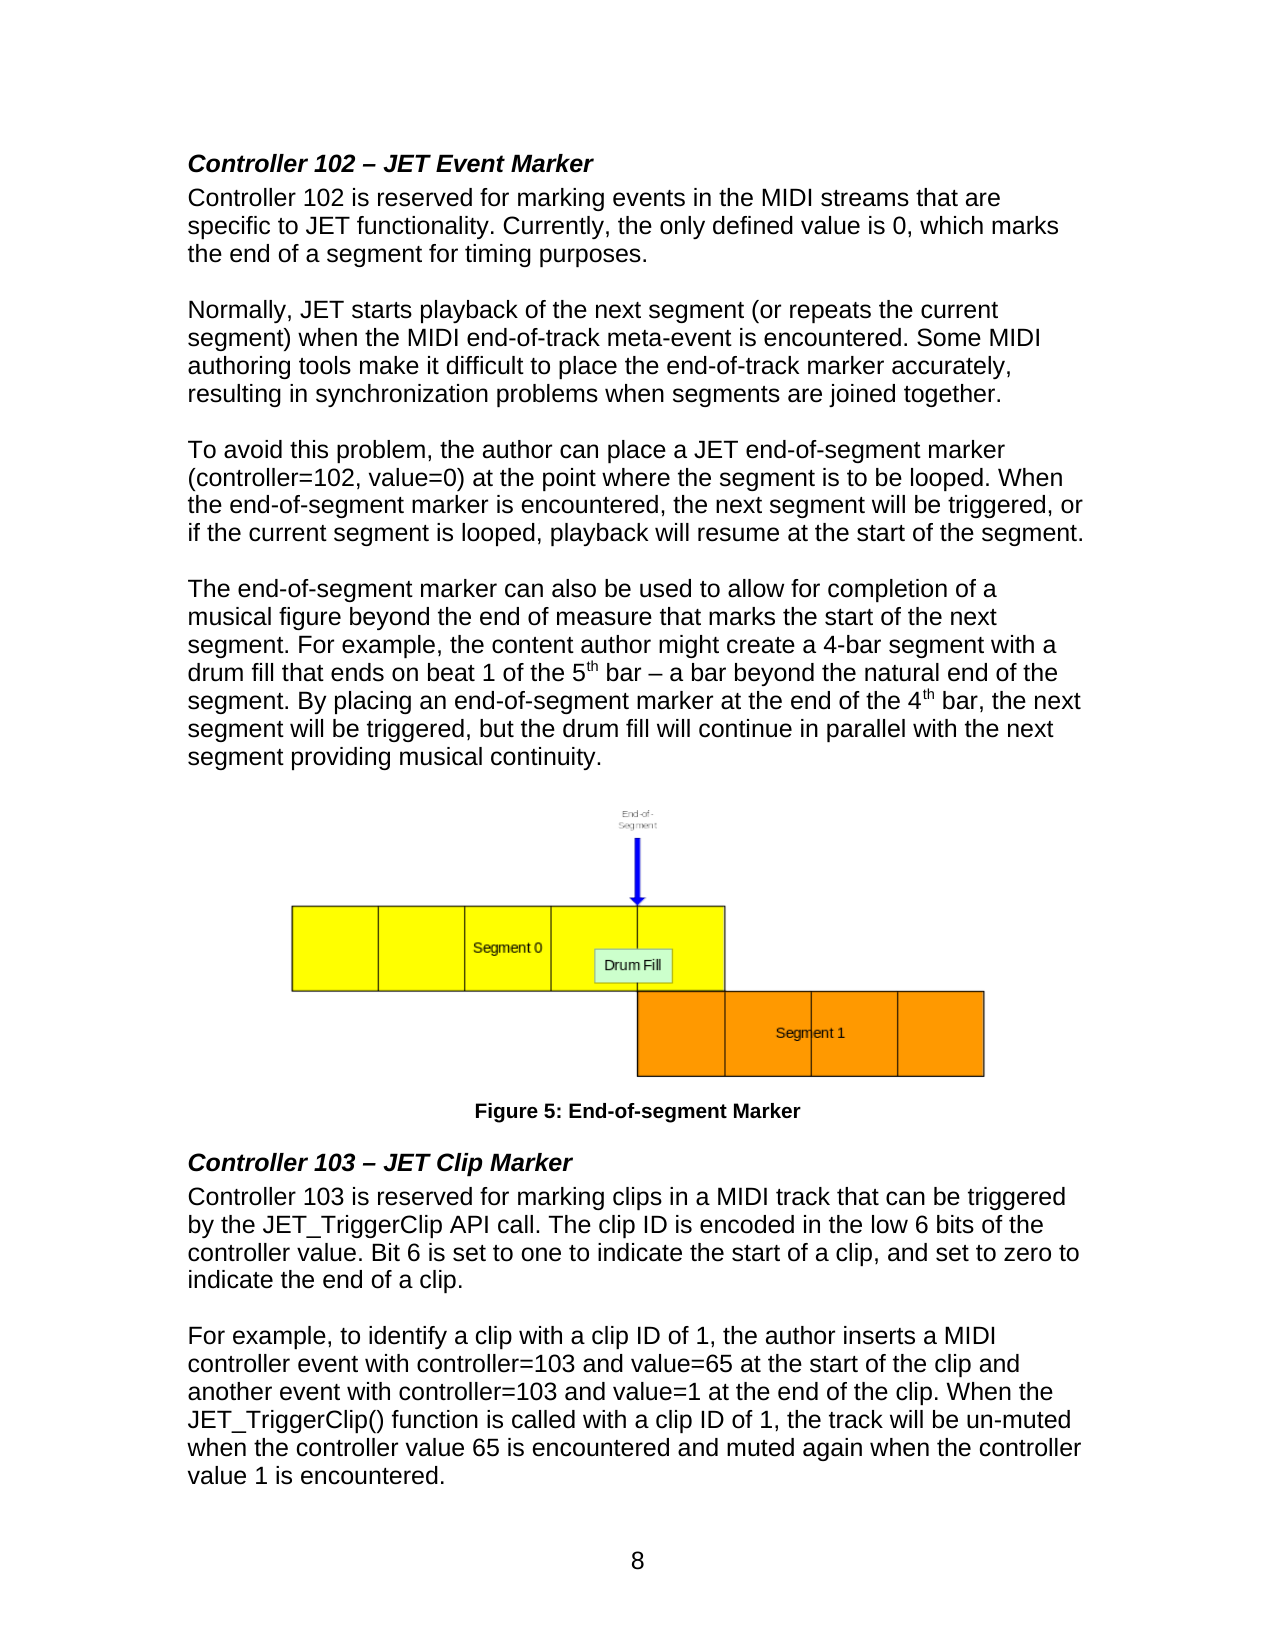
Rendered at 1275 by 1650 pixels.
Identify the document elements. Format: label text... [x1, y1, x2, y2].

text Controller 103 is reserved for marking clips in a MIDI track that can be triggered by the JET_TriggerClip API call. The clip ID is encoded in the low 6 bits of the controller value. Bit 6 is set to one to indicate the start of a clip, and set to zero to indicate the end of a clip. [187, 1182, 1087, 1294]
text To avoid this problem, the author can place a JET end-of-segment marker (controller=102, value=0) at the point where the segment is to be looped. When the end-of-segment marker is encountered, the next segment will be triggered, or if the current segment is looped, playback will resume at the start of the segment. [187, 435, 1087, 547]
text The end-of-segment marker can also be used to allow for completion of a musical figure beyond the end of measure that marks the start of the next segment. For example, the content author might create a 4-bar segment with a drum fill that ends on beat 1 of the 5th bar – a bar beyond the natural end of the segment. By placing an end-of-segment marker at the end of the 4th bar, the next segment will be triggered, but the drum fill will continue in parallel with the next segment providing musical continuity. [187, 575, 1087, 770]
text Controller 102 is reserved for marking events in the MIDI streams that are specific to JET functionality. Currently, the only defined value is 0, which marks the end of a segment for timing purposes. [187, 184, 1087, 268]
text For example, to identify a clip with a clip ID of 1, the author inserts a MIDI controller event with controller=103 and value=65 at the start of the clip and another event with controller=103 and value=1 at the end of the clip. When the JET_TriggerClip() function is called with a clip ID of 1, the track will be un-muted when the controller value 65 is encountered and muted again when the controller value 1 is encountered. [187, 1322, 1087, 1489]
subtitle Controller 103 – JET Clip Marker [187, 1148, 1087, 1176]
text Normally, JET starts playback of the next segment (or repeats the current segment) when the MIDI end-of-track meta-event is encountered. Some MIDI authoring tools make it difficult to place the end-of-track marker accurately, resulting in synchronization problems when segments are joined together. [187, 296, 1087, 407]
text Figure 5: End-of-segment Marker [187, 1100, 1087, 1123]
subtitle Controller 102 – JET Event Marker [187, 150, 1087, 178]
